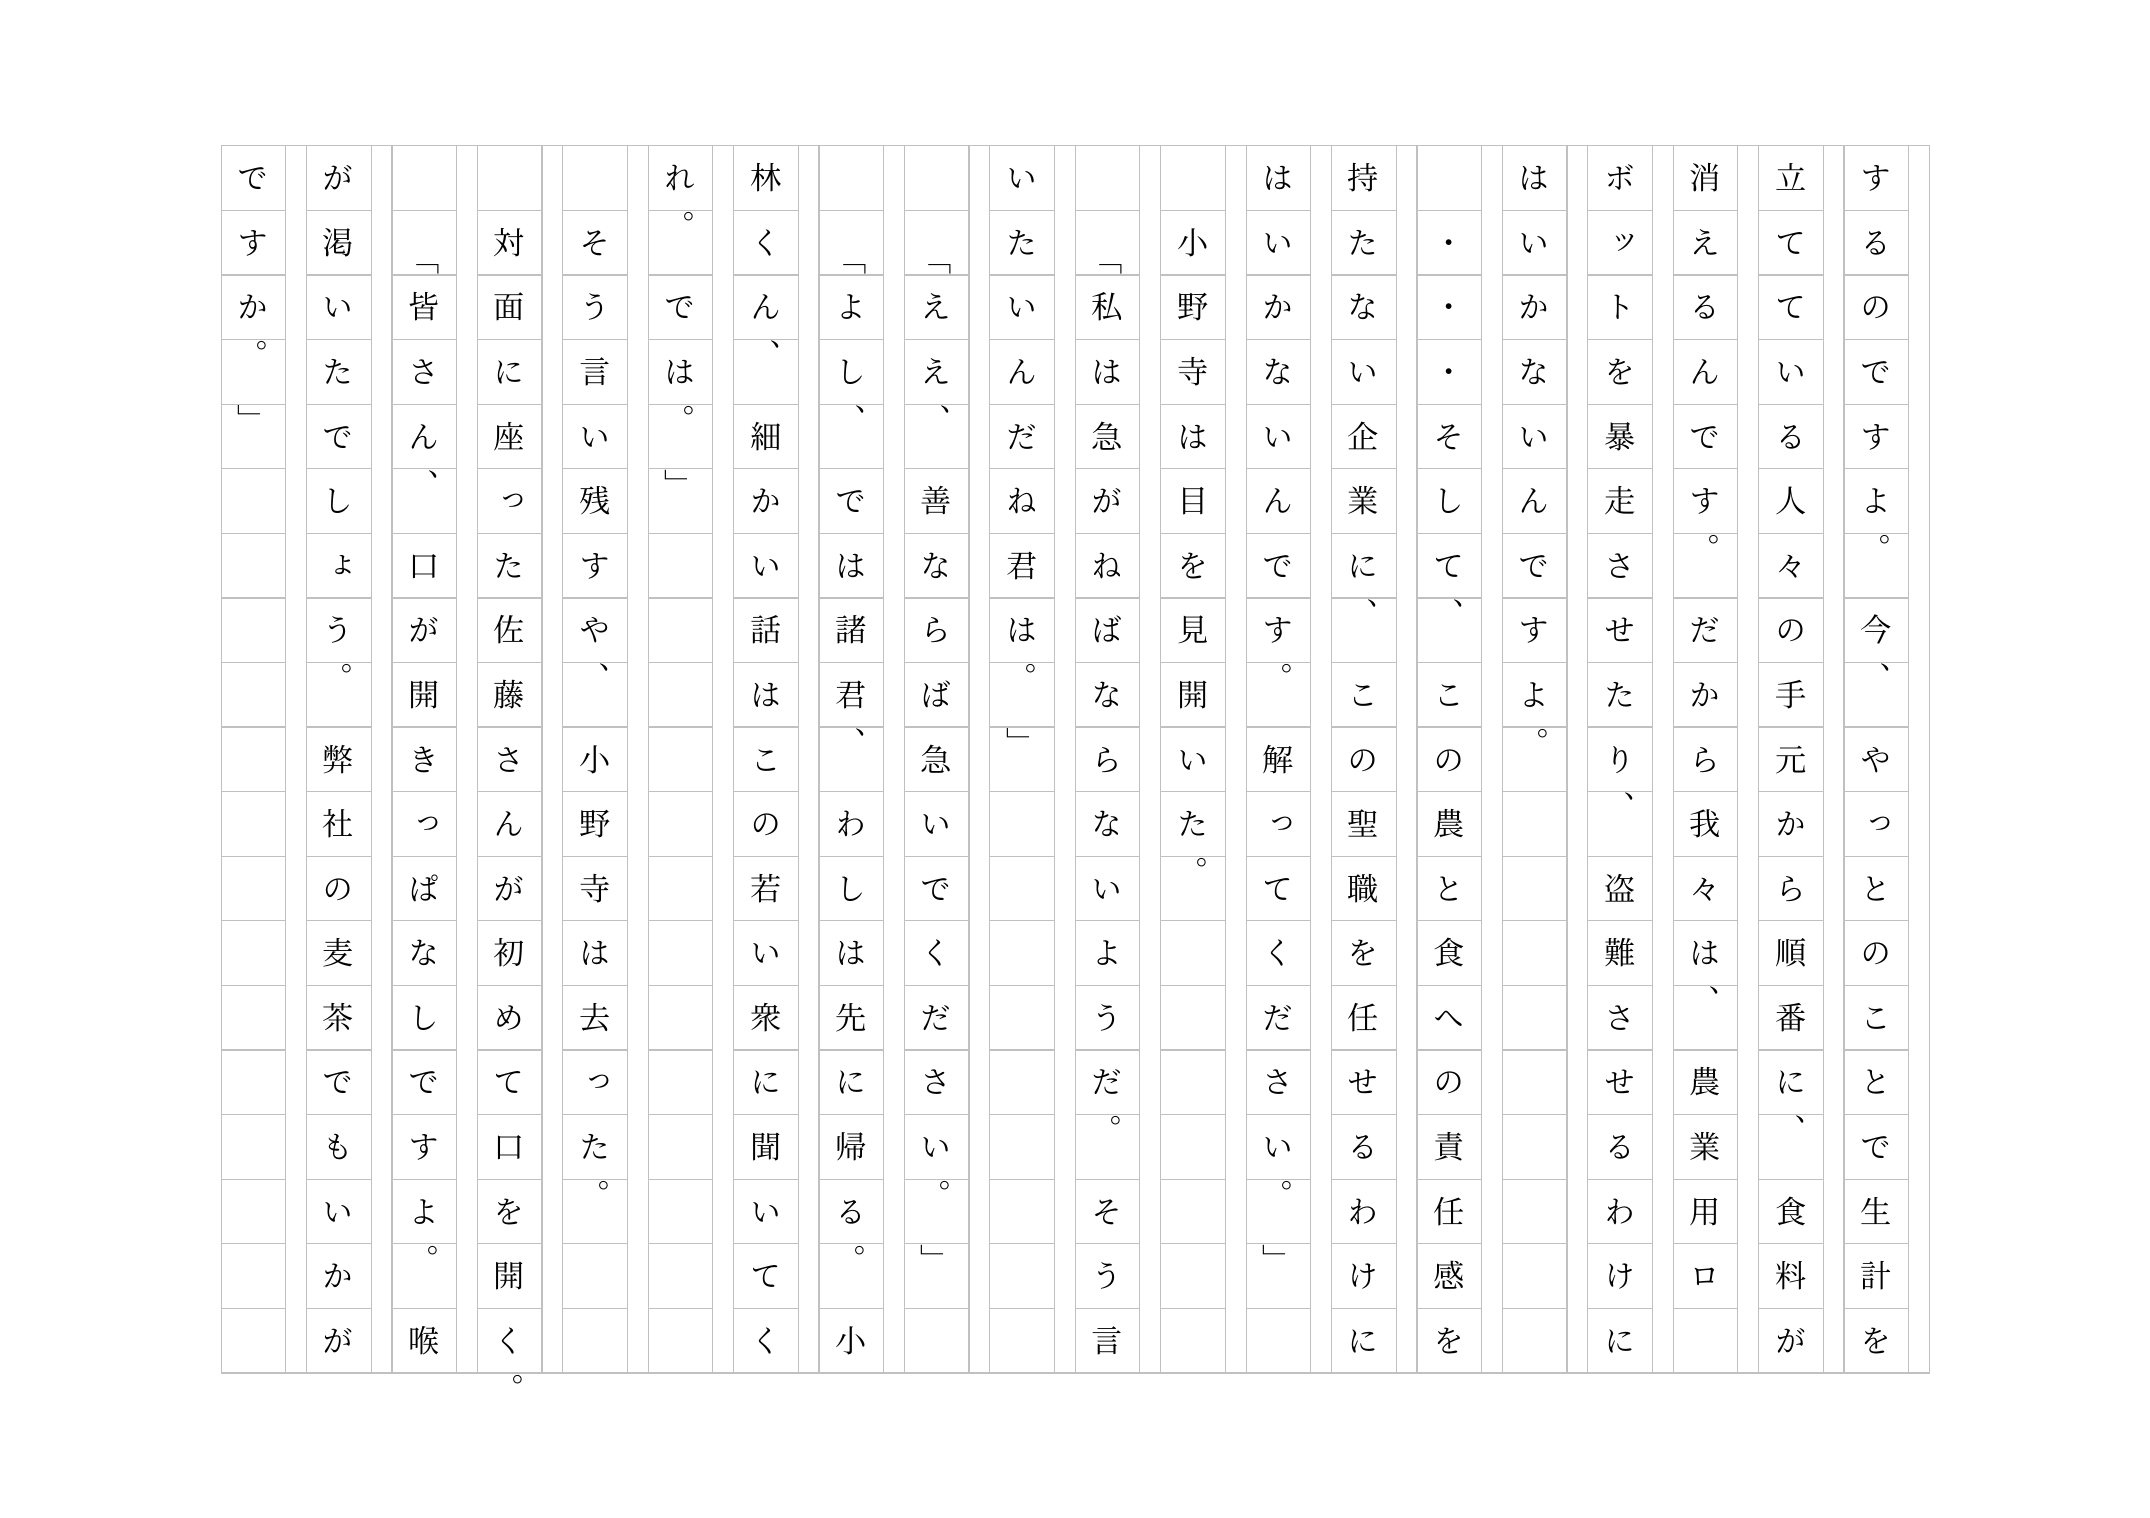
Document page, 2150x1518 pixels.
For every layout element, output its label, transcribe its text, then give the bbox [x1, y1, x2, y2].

text ・・・そして、この農と食への責任感を持たない企業に、この聖職を任せるわけにはいかないんです。解ってください。」 [1332, 469, 1396, 533]
text 対面に座った佐藤さんが初めて口を開く。 [478, 405, 541, 468]
text 対面に座った佐藤さんが初めて口を開く。 [478, 1051, 541, 1114]
text 対面に座った佐藤さんが初めて口を開く。 [478, 921, 541, 985]
text ・・・そして、この農と食への責任感を持たない企業に、この聖職を任せるわけにはいかないんです。解ってください。」 [1332, 1180, 1396, 1243]
text 「皆さん、口が開きっぱなしですよ。喉が渇いたでしょう。弊社の麦茶でもいかがですか。」 [393, 1180, 456, 1243]
text ・・・そして、この農と食への責任感を持たない企業に、この聖職を任せるわけにはいかないんです。解ってください。」 [1247, 1115, 1310, 1179]
text 「皆さん、口が開きっぱなしですよ。喉が渇いたでしょう。弊社の麦茶でもいかがですか。」 [307, 857, 371, 920]
text 「私は急がねばならないようだ。そう言いたいんだね君は。」 [1076, 663, 1139, 726]
text ・・・そして、この農と食への責任感を持たない企業に、この聖職を任せるわけにはいかないんです。解ってください。」 [1418, 405, 1481, 468]
text 「皆さん、口が開きっぱなしですよ。喉が渇いたでしょう。弊社の麦茶でもいかがですか。」 [222, 792, 285, 856]
text 「よし、では諸君、わしは先に帰る。小林くん、細かい話はこの若い衆に聞いてくれ。では。」 [820, 211, 883, 274]
text 「皆さん、口が開きっぱなしですよ。喉が渇いたでしょう。弊社の麦茶でもいかがですか。」 [222, 857, 285, 920]
text 「私は急がねばならないようだ。そう言いたいんだね君は。」 [1076, 728, 1139, 791]
text で [905, 857, 968, 920]
text 「よし、では諸君、わしは先に帰る。小林くん、細かい話はこの若い衆に聞いてくれ。では。」 [820, 1115, 883, 1179]
text 「よし、では諸君、わしは先に帰る。小林くん、細かい話はこの若い衆に聞いてくれ。では。」 [649, 146, 712, 210]
text 対面に座った佐藤さんが初めて口を開く。 [478, 599, 541, 662]
text 「よし、では諸君、わしは先に帰る。小林くん、細かい話はこの若い衆に聞いてくれ。では。」 [734, 1115, 798, 1179]
text 「皆さん、口が開きっぱなしですよ。喉が渇いたでしょう。弊社の麦茶でもいかがですか。」 [307, 1309, 371, 1372]
text 「皆さん、口が開きっぱなしですよ。喉が渇いたでしょう。弊社の麦茶でもいかがですか。」 [393, 1115, 456, 1179]
text ・・・そして、この農と食への責任感を持たない企業に、この聖職を任せるわけにはいかないんです。解ってください。」 [1418, 276, 1481, 339]
text 「よし、では諸君、わしは先に帰る。小林くん、細かい話はこの若い衆に聞いてくれ。では。」 [649, 1244, 712, 1308]
text 対面に座った佐藤さんが初めて口を開く。 [478, 663, 541, 726]
text ・・・そして、この農と食への責任感を持たない企業に、この聖職を任せるわけにはいかないんです。解ってください。」 [1247, 728, 1310, 791]
text 「よし、では諸君、わしは先に帰る。小林くん、細かい話はこの若い衆に聞いてくれ。では。」 [649, 663, 712, 726]
text 「よし、では諸君、わしは先に帰る。小林くん、細かい話はこの若い衆に聞いてくれ。では。」 [820, 405, 883, 468]
text 「皆さん、口が開きっぱなしですよ。喉が渇いたでしょう。弊社の麦茶でもいかがですか。」 [393, 986, 456, 1049]
text 。 [905, 1180, 968, 1243]
text ・・・そして、この農と食への責任感を持たない企業に、この聖職を任せるわけにはいかないんです。解ってください。」 [1332, 211, 1396, 274]
text 「よし、では諸君、わしは先に帰る。小林くん、細かい話はこの若い衆に聞いてくれ。では。」 [820, 792, 883, 856]
text 「小野寺先生、僕らは大きくなりました。我々の管理する圃場は、北は網走、南は石垣にまで及びます。総面積は100万haを突破しました。大きい農地には大いなる責任が伴います。１割の減収は、この国から米、麦、大豆が数百万人分消失することを意味するのですよ。今、やっとのことで生計を立てている人々の手元から順番に、食料が消えるんです。だから我々は、農業用ロボットを暴走させたり、盗難させるわけにはいかないんですよ。 [1759, 792, 1823, 856]
text ・・・そして、この農と食への責任感を持たない企業に、この聖職を任せるわけにはいかないんです。解ってください。」 [1332, 1115, 1396, 1179]
text だ [905, 986, 968, 1049]
text 「小野寺先生、僕らは大きくなりました。我々の管理する圃場は、北は網走、南は石垣にまで及びます。総面積は100万haを突破しました。大きい農地には大いなる責任が伴います。１割の減収は、この国から米、麦、大豆が数百万人分消失することを意味するのですよ。今、やっとのことで生計を立てている人々の手元から順番に、食料が消えるんです。だから我々は、農業用ロボットを暴走させたり、盗難させるわけにはいかないんですよ。 [1824, 146, 1843, 1372]
text 「よし、では諸君、わしは先に帰る。小林くん、細かい話はこの若い衆に聞いてくれ。では。」 [820, 1180, 883, 1243]
text 「小野寺先生、僕らは大きくなりました。我々の管理する圃場は、北は網走、南は石垣にまで及びます。総面積は100万haを突破しました。大きい農地には大いなる責任が伴います。１割の減収は、この国から米、麦、大豆が数百万人分消失することを意味するのですよ。今、やっとのことで生計を立てている人々の手元から順番に、食料が消えるんです。だから我々は、農業用ロボットを暴走させたり、盗難させるわけにはいかないんですよ。 [1588, 146, 1652, 210]
text 「私は急がねばならないようだ。そう言いたいんだね君は。」 [990, 276, 1054, 339]
text ・・・そして、この農と食への責任感を持たない企業に、この聖職を任せるわけにはいかないんです。解ってください。」 [1418, 534, 1481, 597]
text ・・・そして、この農と食への責任感を持たない企業に、この聖職を任せるわけにはいかないんです。解ってください。」 [1332, 857, 1396, 920]
text [563, 1309, 627, 1372]
text 「私は急がねばならないようだ。そう言いたいんだね君は。」 [1076, 1309, 1139, 1372]
text ・・・そして、この農と食への責任感を持たない企業に、この聖職を任せるわけにはいかないんです。解ってください。」 [1332, 146, 1396, 210]
text [970, 146, 989, 1372]
text 「皆さん、口が開きっぱなしですよ。喉が渇いたでしょう。弊社の麦茶でもいかがですか。」 [222, 663, 285, 726]
text [1161, 986, 1225, 1049]
text 「私は急がねばならないようだ。そう言いたいんだね君は。」 [1076, 405, 1139, 468]
text 「皆さん、口が開きっぱなしですよ。喉が渇いたでしょう。弊社の麦茶でもいかがですか。」 [393, 276, 456, 339]
text 「皆さん、口が開きっぱなしですよ。喉が渇いたでしょう。弊社の麦茶でもいかがですか。」 [222, 986, 285, 1049]
text [563, 1244, 627, 1308]
text 「皆さん、口が開きっぱなしですよ。喉が渇いたでしょう。弊社の麦茶でもいかがですか。」 [307, 405, 371, 468]
text 「皆さん、口が開きっぱなしですよ。喉が渇いたでしょう。弊社の麦茶でもいかがですか。」 [393, 792, 456, 856]
text [1161, 1051, 1225, 1114]
text ・・・そして、この農と食への責任感を持たない企業に、この聖職を任せるわけにはいかないんです。解ってください。」 [1247, 921, 1310, 985]
text 善 [905, 469, 968, 533]
text ・・・そして、この農と食への責任感を持たない企業に、この聖職を任せるわけにはいかないんです。解ってください。」 [1332, 1051, 1396, 1114]
text 「皆さん、口が開きっぱなしですよ。喉が渇いたでしょう。弊社の麦茶でもいかがですか。」 [307, 469, 371, 533]
text 「皆さん、口が開きっぱなしですよ。喉が渇いたでしょう。弊社の麦茶でもいかがですか。」 [393, 921, 456, 985]
text い [905, 792, 968, 856]
text 「よし、では諸君、わしは先に帰る。小林くん、細かい話はこの若い衆に聞いてくれ。では。」 [884, 146, 904, 1372]
text 「私は急がねばならないようだ。そう言いたいんだね君は。」 [990, 728, 1054, 791]
text 対面に座った佐藤さんが初めて口を開く。 [478, 1180, 541, 1243]
text [905, 146, 968, 210]
text 「皆さん、口が開きっぱなしですよ。喉が渇いたでしょう。弊社の麦茶でもいかがですか。」 [393, 857, 456, 920]
text 「よし、では諸君、わしは先に帰る。小林くん、細かい話はこの若い衆に聞いてくれ。では。」 [649, 211, 712, 274]
text 「皆さん、口が開きっぱなしですよ。喉が渇いたでしょう。弊社の麦茶でもいかがですか。」 [393, 1309, 456, 1372]
text 「私は急がねばならないようだ。そう言いたいんだね君は。」 [1076, 599, 1139, 662]
text 「よし、では諸君、わしは先に帰る。小林くん、細かい話はこの若い衆に聞いてくれ。では。」 [820, 1309, 883, 1372]
text 「私は急がねばならないようだ。そう言いたいんだね君は。」 [1076, 857, 1139, 920]
text 「よし、では諸君、わしは先に帰る。小林くん、細かい話はこの若い衆に聞いてくれ。では。」 [820, 599, 883, 662]
text さ [905, 1051, 968, 1114]
text ・・・そして、この農と食への責任感を持たない企業に、この聖職を任せるわけにはいかないんです。解ってください。」 [1332, 599, 1396, 662]
text 「小野寺先生、僕らは大きくなりました。我々の管理する圃場は、北は網走、南は石垣にまで及びます。総面積は100万haを突破しました。大きい農地には大いなる責任が伴います。１割の減収は、この国から米、麦、大豆が数百万人分消失することを意味するのですよ。今、やっとのことで生計を立てている人々の手元から順番に、食料が消えるんです。だから我々は、農業用ロボットを暴走させたり、盗難させるわけにはいかないんですよ。 [1759, 469, 1823, 533]
text 「小野寺先生、僕らは大きくなりました。我々の管理する圃場は、北は網走、南は石垣にまで及びます。総面積は100万haを突破しました。大きい農地には大いなる責任が伴います。１割の減収は、この国から米、麦、大豆が数百万人分消失することを意味するのですよ。今、やっとのことで生計を立てている人々の手元から順番に、食料が消えるんです。だから我々は、農業用ロボットを暴走させたり、盗難させるわけにはいかないんですよ。 [1588, 340, 1652, 404]
text は [563, 921, 627, 985]
text 「私は急がねばならないようだ。そう言いたいんだね君は。」 [1076, 986, 1139, 1049]
text ・・・そして、この農と食への責任感を持たない企業に、この聖職を任せるわけにはいかないんです。解ってください。」 [1247, 663, 1310, 726]
text 「皆さん、口が開きっぱなしですよ。喉が渇いたでしょう。弊社の麦茶でもいかがですか。」 [222, 1244, 285, 1308]
text 「皆さん、口が開きっぱなしですよ。喉が渇いたでしょう。弊社の麦茶でもいかがですか。」 [307, 211, 371, 274]
text そ [563, 211, 627, 274]
text 「よし、では諸君、わしは先に帰る。小林くん、細かい話はこの若い衆に聞いてくれ。では。」 [649, 405, 712, 468]
text ・・・そして、この農と食への責任感を持たない企業に、この聖職を任せるわけにはいかないんです。解ってください。」 [1418, 792, 1481, 856]
text ・・・そして、この農と食への責任感を持たない企業に、この聖職を任せるわけにはいかないんです。解ってください。」 [1247, 146, 1310, 210]
text た [563, 1115, 627, 1179]
text [1161, 921, 1225, 985]
text ・・・そして、この農と食への責任感を持たない企業に、この聖職を任せるわけにはいかないんです。解ってください。」 [1332, 728, 1396, 791]
text く [905, 921, 968, 985]
text [1161, 1115, 1225, 1179]
text 「私は急がねばならないようだ。そう言いたいんだね君は。」 [1076, 276, 1139, 339]
text 「皆さん、口が開きっぱなしですよ。喉が渇いたでしょう。弊社の麦茶でもいかがですか。」 [307, 792, 371, 856]
text 「よし、では諸君、わしは先に帰る。小林くん、細かい話はこの若い衆に聞いてくれ。では。」 [734, 1180, 798, 1243]
text ・・・そして、この農と食への責任感を持たない企業に、この聖職を任せるわけにはいかないんです。解ってください。」 [1247, 1180, 1310, 1243]
text 「私は急がねばならないようだ。そう言いたいんだね君は。」 [1140, 146, 1160, 1372]
text 「よし、では諸君、わしは先に帰る。小林くん、細かい話はこの若い衆に聞いてくれ。では。」 [649, 599, 712, 662]
text 「よし、では諸君、わしは先に帰る。小林くん、細かい話はこの若い衆に聞いてくれ。では。」 [820, 857, 883, 920]
text [1161, 1244, 1225, 1308]
text 目 [1161, 469, 1225, 533]
text 「私は急がねばならないようだ。そう言いたいんだね君は。」 [990, 986, 1054, 1049]
text 「皆さん、口が開きっぱなしですよ。喉が渇いたでしょう。弊社の麦茶でもいかがですか。」 [393, 146, 456, 210]
text 「皆さん、口が開きっぱなしですよ。喉が渇いたでしょう。弊社の麦茶でもいかがですか。」 [393, 211, 456, 274]
text 「よし、では諸君、わしは先に帰る。小林くん、細かい話はこの若い衆に聞いてくれ。では。」 [734, 1309, 798, 1372]
text 対面に座った佐藤さんが初めて口を開く。 [478, 276, 541, 339]
text 開 [1161, 663, 1225, 726]
text 「よし、では諸君、わしは先に帰る。小林くん、細かい話はこの若い衆に聞いてくれ。では。」 [649, 469, 712, 533]
text 「皆さん、口が開きっぱなしですよ。喉が渇いたでしょう。弊社の麦茶でもいかがですか。」 [393, 728, 456, 791]
text 小 [563, 728, 627, 791]
text ・・・そして、この農と食への責任感を持たない企業に、この聖職を任せるわけにはいかないんです。解ってください。」 [1332, 986, 1396, 1049]
text 「私は急がねばならないようだ。そう言いたいんだね君は。」 [1076, 469, 1139, 533]
text 「皆さん、口が開きっぱなしですよ。喉が渇いたでしょう。弊社の麦茶でもいかがですか。」 [222, 1309, 285, 1372]
text 「皆さん、口が開きっぱなしですよ。喉が渇いたでしょう。弊社の麦茶でもいかがですか。」 [307, 599, 371, 662]
text [1161, 1180, 1225, 1243]
text 「私は急がねばならないようだ。そう言いたいんだね君は。」 [1076, 921, 1139, 985]
text ・・・そして、この農と食への責任感を持たない企業に、この聖職を任せるわけにはいかないんです。解ってください。」 [1418, 211, 1481, 274]
text 対面に座った佐藤さんが初めて口を開く。 [478, 469, 541, 533]
text 「私は急がねばならないようだ。そう言いたいんだね君は。」 [990, 534, 1054, 597]
text 「よし、では諸君、わしは先に帰る。小林くん、細かい話はこの若い衆に聞いてくれ。では。」 [649, 534, 712, 597]
text 小 [1161, 211, 1225, 274]
text 「よし、では諸君、わしは先に帰る。小林くん、細かい話はこの若い衆に聞いてくれ。では。」 [799, 146, 818, 1372]
text 対面に座った佐藤さんが初めて口を開く。 [543, 146, 562, 1372]
text 「よし、では諸君、わしは先に帰る。小林くん、細かい話はこの若い衆に聞いてくれ。では。」 [734, 663, 798, 726]
text 「よし、では諸君、わしは先に帰る。小林くん、細かい話はこの若い衆に聞いてくれ。では。」 [649, 340, 712, 404]
text 対面に座った佐藤さんが初めて口を開く。 [478, 986, 541, 1049]
text た [1161, 792, 1225, 856]
text 対面に座った佐藤さんが初めて口を開く。 [478, 1115, 541, 1179]
text 「小野寺先生、僕らは大きくなりました。我々の管理する圃場は、北は網走、南は石垣にまで及びます。総面積は100万haを突破しました。大きい農地には大いなる責任が伴います。１割の減収は、この国から米、麦、大豆が数百万人分消失することを意味するのですよ。今、やっとのことで生計を立てている人々の手元から順番に、食料が消えるんです。だから我々は、農業用ロボットを暴走させたり、盗難させるわけにはいかないんですよ。 [1759, 921, 1823, 985]
text 、 [563, 663, 627, 726]
text 「皆さん、口が開きっぱなしですよ。喉が渇いたでしょう。弊社の麦茶でもいかがですか。」 [222, 211, 285, 274]
text 残 [563, 469, 627, 533]
text 「よし、では諸君、わしは先に帰る。小林くん、細かい話はこの若い衆に聞いてくれ。では。」 [649, 276, 712, 339]
text 「皆さん、口が開きっぱなしですよ。喉が渇いたでしょう。弊社の麦茶でもいかがですか。」 [222, 340, 285, 404]
text 「私は急がねばならないようだ。そう言いたいんだね君は。」 [1076, 534, 1139, 597]
text ・・・そして、この農と食への責任感を持たない企業に、この聖職を任せるわけにはいかないんです。解ってください。」 [1332, 405, 1396, 468]
text ・・・そして、この農と食への責任感を持たない企業に、この聖職を任せるわけにはいかないんです。解ってください。」 [1418, 921, 1481, 985]
text 対面に座った佐藤さんが初めて口を開く。 [478, 340, 541, 404]
text い [563, 405, 627, 468]
text 「皆さん、口が開きっぱなしですよ。喉が渇いたでしょう。弊社の麦茶でもいかがですか。」 [307, 728, 371, 791]
text 対面に座った佐藤さんが初めて口を開く。 [478, 534, 541, 597]
text [905, 1309, 968, 1372]
text 対面に座った佐藤さんが初めて口を開く。 [478, 1244, 541, 1308]
text 「私は急がねばならないようだ。そう言いたいんだね君は。」 [990, 857, 1054, 920]
text 「よし、では諸君、わしは先に帰る。小林くん、細かい話はこの若い衆に聞いてくれ。では。」 [649, 792, 712, 856]
text 「皆さん、口が開きっぱなしですよ。喉が渇いたでしょう。弊社の麦茶でもいかがですか。」 [307, 1180, 371, 1243]
text ・・・そして、この農と食への責任感を持たない企業に、この聖職を任せるわけにはいかないんです。解ってください。」 [1418, 599, 1481, 662]
text 「私は急がねばならないようだ。そう言いたいんだね君は。」 [990, 340, 1054, 404]
text 対面に座った佐藤さんが初めて口を開く。 [478, 146, 541, 210]
text 「皆さん、口が開きっぱなしですよ。喉が渇いたでしょう。弊社の麦茶でもいかがですか。」 [307, 1244, 371, 1308]
text 「小野寺先生、僕らは大きくなりました。我々の管理する圃場は、北は網走、南は石垣にまで及びます。総面積は100万haを突破しました。大きい農地には大いなる責任が伴います。１割の減収は、この国から米、麦、大豆が数百万人分消失することを意味するのですよ。今、やっとのことで生計を立てている人々の手元から順番に、食料が消えるんです。だから我々は、農業用ロボットを暴走させたり、盗難させるわけにはいかないんですよ。 [1653, 146, 1673, 1372]
text 「小野寺先生、僕らは大きくなりました。我々の管理する圃場は、北は網走、南は石垣にまで及びます。総面積は100万haを突破しました。大きい農地には大いなる責任が伴います。１割の減収は、この国から米、麦、大豆が数百万人分消失することを意味するのですよ。今、やっとのことで生計を立てている人々の手元から順番に、食料が消えるんです。だから我々は、農業用ロボットを暴走させたり、盗難させるわけにはいかないんですよ。 [1759, 1244, 1823, 1308]
text 言 [563, 340, 627, 404]
text 「よし、では諸君、わしは先に帰る。小林くん、細かい話はこの若い衆に聞いてくれ。では。」 [713, 146, 733, 1372]
text 「皆さん、口が開きっぱなしですよ。喉が渇いたでしょう。弊社の麦茶でもいかがですか。」 [307, 921, 371, 985]
text ・・・そして、この農と食への責任感を持たない企業に、この聖職を任せるわけにはいかないんです。解ってください。」 [1311, 146, 1331, 1372]
text ・・・そして、この農と食への責任感を持たない企業に、この聖職を任せるわけにはいかないんです。解ってください。」 [1482, 146, 1502, 1372]
text 」 [905, 1244, 968, 1308]
text 「私は急がねばならないようだ。そう言いたいんだね君は。」 [1076, 1180, 1139, 1243]
text ・・・そして、この農と食への責任感を持たない企業に、この聖職を任せるわけにはいかないんです。解ってください。」 [1247, 1309, 1310, 1372]
text ・・・そして、この農と食への責任感を持たない企業に、この聖職を任せるわけにはいかないんです。解ってください。」 [1247, 469, 1310, 533]
text 「皆さん、口が開きっぱなしですよ。喉が渇いたでしょう。弊社の麦茶でもいかがですか。」 [393, 340, 456, 404]
text 「皆さん、口が開きっぱなしですよ。喉が渇いたでしょう。弊社の麦茶でもいかがですか。」 [222, 1051, 285, 1114]
text 「よし、では諸君、わしは先に帰る。小林くん、細かい話はこの若い衆に聞いてくれ。では。」 [734, 146, 798, 210]
text ・・・そして、この農と食への責任感を持たない企業に、この聖職を任せるわけにはいかないんです。解ってください。」 [1247, 792, 1310, 856]
text ・・・そして、この農と食への責任感を持たない企業に、この聖職を任せるわけにはいかないんです。解ってください。」 [1247, 1244, 1310, 1308]
text 「小野寺先生、僕らは大きくなりました。我々の管理する圃場は、北は網走、南は石垣にまで及びます。総面積は100万haを突破しました。大きい農地には大いなる責任が伴います。１割の減収は、この国から米、麦、大豆が数百万人分消失することを意味するのですよ。今、やっとのことで生計を立てている人々の手元から順番に、食料が消えるんです。だから我々は、農業用ロボットを暴走させたり、盗難させるわけにはいかないんですよ。 [1759, 146, 1823, 210]
text ・・・そして、この農と食への責任感を持たない企業に、この聖職を任せるわけにはいかないんです。解ってください。」 [1418, 340, 1481, 404]
text す [563, 534, 627, 597]
text 寺 [563, 857, 627, 920]
text 「私は急がねばならないようだ。そう言いたいんだね君は。」 [990, 1244, 1054, 1308]
text ・・・そして、この農と食への責任感を持たない企業に、この聖職を任せるわけにはいかないんです。解ってください。」 [1332, 663, 1396, 726]
text ・・・そして、この農と食への責任感を持たない企業に、この聖職を任せるわけにはいかないんです。解ってください。」 [1418, 1309, 1481, 1372]
text ・・・そして、この農と食への責任感を持たない企業に、この聖職を任せるわけにはいかないんです。解ってください。」 [1247, 340, 1310, 404]
text 「皆さん、口が開きっぱなしですよ。喉が渇いたでしょう。弊社の麦茶でもいかがですか。」 [393, 1244, 456, 1308]
text 「皆さん、口が開きっぱなしですよ。喉が渇いたでしょう。弊社の麦茶でもいかがですか。」 [222, 405, 285, 468]
text 野 [1161, 276, 1225, 339]
text 「皆さん、口が開きっぱなしですよ。喉が渇いたでしょう。弊社の麦茶でもいかがですか。」 [222, 276, 285, 339]
text 「小野寺先生、僕らは大きくなりました。我々の管理する圃場は、北は網走、南は石垣にまで及びます。総面積は100万haを突破しました。大きい農地には大いなる責任が伴います。１割の減収は、この国から米、麦、大豆が数百万人分消失することを意味するのですよ。今、やっとのことで生計を立てている人々の手元から順番に、食料が消えるんです。だから我々は、農業用ロボットを暴走させたり、盗難させるわけにはいかないんですよ。 [1588, 921, 1652, 985]
text ・・・そして、この農と食への責任感を持たない企業に、この聖職を任せるわけにはいかないんです。解ってください。」 [1332, 340, 1396, 404]
text 「私は急がねばならないようだ。そう言いたいんだね君は。」 [990, 469, 1054, 533]
text 「皆さん、口が開きっぱなしですよ。喉が渇いたでしょう。弊社の麦茶でもいかがですか。」 [307, 534, 371, 597]
text 「よし、では諸君、わしは先に帰る。小林くん、細かい話はこの若い衆に聞いてくれ。では。」 [820, 469, 883, 533]
text 「皆さん、口が開きっぱなしですよ。喉が渇いたでしょう。弊社の麦茶でもいかがですか。」 [222, 728, 285, 791]
text 「私は急がねばならないようだ。そう言いたいんだね君は。」 [990, 792, 1054, 856]
text ・・・そして、この農と食への責任感を持たない企業に、この聖職を任せるわけにはいかないんです。解ってください。」 [1247, 405, 1310, 468]
text ・・・そして、この農と食への責任感を持たない企業に、この聖職を任せるわけにはいかないんです。解ってください。」 [1332, 534, 1396, 597]
text 「よし、では諸君、わしは先に帰る。小林くん、細かい話はこの若い衆に聞いてくれ。では。」 [734, 340, 798, 404]
text 「よし、では諸君、わしは先に帰る。小林くん、細かい話はこの若い衆に聞いてくれ。では。」 [734, 469, 798, 533]
text ・・・そして、この農と食への責任感を持たない企業に、この聖職を任せるわけにはいかないんです。解ってください。」 [1247, 986, 1310, 1049]
text 「皆さん、口が開きっぱなしですよ。喉が渇いたでしょう。弊社の麦茶でもいかがですか。」 [222, 469, 285, 533]
text 急 [905, 728, 968, 791]
text 「皆さん、口が開きっぱなしですよ。喉が渇いたでしょう。弊社の麦茶でもいかがですか。」 [307, 1051, 371, 1114]
text 「私は急がねばならないようだ。そう言いたいんだね君は。」 [990, 599, 1054, 662]
text 「私は急がねばならないようだ。そう言いたいんだね君は。」 [1076, 146, 1139, 210]
text 「よし、では諸君、わしは先に帰る。小林くん、細かい話はこの若い衆に聞いてくれ。では。」 [820, 340, 883, 404]
text 「小野寺先生、僕らは大きくなりました。我々の管理する圃場は、北は網走、南は石垣にまで及びます。総面積は100万haを突破しました。大きい農地には大いなる責任が伴います。１割の減収は、この国から米、麦、大豆が数百万人分消失することを意味するのですよ。今、やっとのことで生計を立てている人々の手元から順番に、食料が消えるんです。だから我々は、農業用ロボットを暴走させたり、盗難させるわけにはいかないんですよ。 [1759, 1115, 1823, 1179]
text 「よし、では諸君、わしは先に帰る。小林くん、細かい話はこの若い衆に聞いてくれ。では。」 [820, 663, 883, 726]
text っ [563, 1051, 627, 1114]
text 、 [905, 405, 968, 468]
text ・・・そして、この農と食への責任感を持たない企業に、この聖職を任せるわけにはいかないんです。解ってください。」 [1418, 857, 1481, 920]
text 寺 [1161, 340, 1225, 404]
text 「よし、では諸君、わしは先に帰る。小林くん、細かい話はこの若い衆に聞いてくれ。では。」 [649, 986, 712, 1049]
text 「よし、では諸君、わしは先に帰る。小林くん、細かい話はこの若い衆に聞いてくれ。では。」 [734, 211, 798, 274]
text 「よし、では諸君、わしは先に帰る。小林くん、細かい話はこの若い衆に聞いてくれ。では。」 [820, 534, 883, 597]
text 「皆さん、口が開きっぱなしですよ。喉が渇いたでしょう。弊社の麦茶でもいかがですか。」 [307, 986, 371, 1049]
text ・・・そして、この農と食への責任感を持たない企業に、この聖職を任せるわけにはいかないんです。解ってください。」 [1247, 599, 1310, 662]
text 「私は急がねばならないようだ。そう言いたいんだね君は。」 [990, 1051, 1054, 1114]
text 「よし、では諸君、わしは先に帰る。小林くん、細かい話はこの若い衆に聞いてくれ。では。」 [734, 792, 798, 856]
text 「よし、では諸君、わしは先に帰る。小林くん、細かい話はこの若い衆に聞いてくれ。では。」 [820, 146, 883, 210]
text ・・・そして、この農と食への責任感を持たない企業に、この聖職を任せるわけにはいかないんです。解ってください。」 [1418, 663, 1481, 726]
text 「皆さん、口が開きっぱなしですよ。喉が渇いたでしょう。弊社の麦茶でもいかがですか。」 [307, 276, 371, 339]
text 「私は急がねばならないようだ。そう言いたいんだね君は。」 [1055, 146, 1075, 1372]
text ・・・そして、この農と食への責任感を持たない企業に、この聖職を任せるわけにはいかないんです。解ってください。」 [1418, 1051, 1481, 1114]
text 「よし、では諸君、わしは先に帰る。小林くん、細かい話はこの若い衆に聞いてくれ。では。」 [649, 921, 712, 985]
text 「私は急がねばならないようだ。そう言いたいんだね君は。」 [990, 1180, 1054, 1243]
text 「小野寺先生、僕らは大きくなりました。我々の管理する圃場は、北は網走、南は石垣にまで及びます。総面積は100万haを突破しました。大きい農地には大いなる責任が伴います。１割の減収は、この国から米、麦、大豆が数百万人分消失することを意味するのですよ。今、やっとのことで生計を立てている人々の手元から順番に、食料が消えるんです。だから我々は、農業用ロボットを暴走させたり、盗難させるわけにはいかないんですよ。 [1588, 1115, 1652, 1179]
text 「よし、では諸君、わしは先に帰る。小林くん、細かい話はこの若い衆に聞いてくれ。では。」 [820, 1051, 883, 1114]
text 「よし、では諸君、わしは先に帰る。小林くん、細かい話はこの若い衆に聞いてくれ。では。」 [820, 728, 883, 791]
text 対面に座った佐藤さんが初めて口を開く。 [478, 211, 541, 274]
text 「よし、では諸君、わしは先に帰る。小林くん、細かい話はこの若い衆に聞いてくれ。では。」 [734, 728, 798, 791]
text ば [905, 663, 968, 726]
text ・・・そして、この農と食への責任感を持たない企業に、この聖職を任せるわけにはいかないんです。解ってください。」 [1418, 986, 1481, 1049]
text は [1161, 405, 1225, 468]
text 「皆さん、口が開きっぱなしですよ。喉が渇いたでしょう。弊社の麦茶でもいかがですか。」 [222, 1180, 285, 1243]
text [628, 146, 648, 1372]
text 「皆さん、口が開きっぱなしですよ。喉が渇いたでしょう。弊社の麦茶でもいかがですか。」 [393, 469, 456, 533]
text 「私は急がねばならないようだ。そう言いたいんだね君は。」 [990, 405, 1054, 468]
text 「皆さん、口が開きっぱなしですよ。喉が渇いたでしょう。弊社の麦茶でもいかがですか。」 [222, 146, 285, 210]
text ・・・そして、この農と食への責任感を持たない企業に、この聖職を任せるわけにはいかないんです。解ってください。」 [1418, 1180, 1481, 1243]
text ・・・そして、この農と食への責任感を持たない企業に、この聖職を任せるわけにはいかないんです。解ってください。」 [1247, 857, 1310, 920]
text 「よし、では諸君、わしは先に帰る。小林くん、細かい話はこの若い衆に聞いてくれ。では。」 [649, 1309, 712, 1372]
text ・・・そして、この農と食への責任感を持たない企業に、この聖職を任せるわけにはいかないんです。解ってください。」 [1247, 534, 1310, 597]
text 「よし、では諸君、わしは先に帰る。小林くん、細かい話はこの若い衆に聞いてくれ。では。」 [649, 857, 712, 920]
text ・・・そして、この農と食への責任感を持たない企業に、この聖職を任せるわけにはいかないんです。解ってください。」 [1247, 1051, 1310, 1114]
text え [905, 276, 968, 339]
text 「よし、では諸君、わしは先に帰る。小林くん、細かい話はこの若い衆に聞いてくれ。では。」 [734, 405, 798, 468]
text 「私は急がねばならないようだ。そう言いたいんだね君は。」 [990, 921, 1054, 985]
text ・・・そして、この農と食への責任感を持たない企業に、この聖職を任せるわけにはいかないんです。解ってください。」 [1332, 276, 1396, 339]
text 「私は急がねばならないようだ。そう言いたいんだね君は。」 [990, 1309, 1054, 1372]
text 「皆さん、口が開きっぱなしですよ。喉が渇いたでしょう。弊社の麦茶でもいかがですか。」 [222, 534, 285, 597]
text 「皆さん、口が開きっぱなしですよ。喉が渇いたでしょう。弊社の麦茶でもいかがですか。」 [307, 340, 371, 404]
text 「よし、では諸君、わしは先に帰る。小林くん、細かい話はこの若い衆に聞いてくれ。では。」 [734, 599, 798, 662]
text 「私は急がねばならないようだ。そう言いたいんだね君は。」 [1076, 340, 1139, 404]
text 。 [563, 1180, 627, 1243]
text 「皆さん、口が開きっぱなしですよ。喉が渇いたでしょう。弊社の麦茶でもいかがですか。」 [222, 921, 285, 985]
text 「よし、では諸君、わしは先に帰る。小林くん、細かい話はこの若い衆に聞いてくれ。では。」 [649, 728, 712, 791]
text 「よし、では諸君、わしは先に帰る。小林くん、細かい話はこの若い衆に聞いてくれ。では。」 [820, 986, 883, 1049]
text 野 [563, 792, 627, 856]
text 「私は急がねばならないようだ。そう言いたいんだね君は。」 [1076, 792, 1139, 856]
text 「よし、では諸君、わしは先に帰る。小林くん、細かい話はこの若い衆に聞いてくれ。では。」 [734, 857, 798, 920]
text ・・・そして、この農と食への責任感を持たない企業に、この聖職を任せるわけにはいかないんです。解ってください。」 [1418, 1115, 1481, 1179]
text 「私は急がねばならないようだ。そう言いたいんだね君は。」 [990, 211, 1054, 274]
text 「皆さん、口が開きっぱなしですよ。喉が渇いたでしょう。弊社の麦茶でもいかがですか。」 [457, 146, 477, 1372]
text 「私は急がねばならないようだ。そう言いたいんだね君は。」 [1076, 1051, 1139, 1114]
text 「皆さん、口が開きっぱなしですよ。喉が渇いたでしょう。弊社の麦茶でもいかがですか。」 [393, 405, 456, 468]
text ・・・そして、この農と食への責任感を持たない企業に、この聖職を任せるわけにはいかないんです。解ってください。」 [1418, 469, 1481, 533]
text ・・・そして、この農と食への責任感を持たない企業に、この聖職を任せるわけにはいかないんです。解ってください。」 [1418, 728, 1481, 791]
text 「 [905, 211, 968, 274]
text え [905, 340, 968, 404]
text 。 [1161, 857, 1225, 920]
text 「よし、では諸君、わしは先に帰る。小林くん、細かい話はこの若い衆に聞いてくれ。では。」 [734, 1244, 798, 1308]
text 「私は急がねばならないようだ。そう言いたいんだね君は。」 [990, 146, 1054, 210]
text う [563, 276, 627, 339]
text 「よし、では諸君、わしは先に帰る。小林くん、細かい話はこの若い衆に聞いてくれ。では。」 [734, 534, 798, 597]
text ・・・そして、この農と食への責任感を持たない企業に、この聖職を任せるわけにはいかないんです。解ってください。」 [1418, 1244, 1481, 1308]
text 「よし、では諸君、わしは先に帰る。小林くん、細かい話はこの若い衆に聞いてくれ。では。」 [734, 276, 798, 339]
text 「よし、では諸君、わしは先に帰る。小林くん、細かい話はこの若い衆に聞いてくれ。では。」 [734, 986, 798, 1049]
text や [563, 599, 627, 662]
text 「よし、では諸君、わしは先に帰る。小林くん、細かい話はこの若い衆に聞いてくれ。では。」 [820, 1244, 883, 1308]
text 「皆さん、口が開きっぱなしですよ。喉が渇いたでしょう。弊社の麦茶でもいかがですか。」 [307, 1115, 371, 1179]
text 「皆さん、口が開きっぱなしですよ。喉が渇いたでしょう。弊社の麦茶でもいかがですか。」 [307, 663, 371, 726]
text 「皆さん、口が開きっぱなしですよ。喉が渇いたでしょう。弊社の麦茶でもいかがですか。」 [393, 599, 456, 662]
text 「小野寺先生、僕らは大きくなりました。我々の管理する圃場は、北は網走、南は石垣にまで及びます。総面積は100万haを突破しました。大きい農地には大いなる責任が伴います。１割の減収は、この国から米、麦、大豆が数百万人分消失することを意味するのですよ。今、やっとのことで生計を立てている人々の手元から順番に、食料が消えるんです。だから我々は、農業用ロボットを暴走させたり、盗難させるわけにはいかないんですよ。 [1588, 469, 1652, 533]
text 「皆さん、口が開きっぱなしですよ。喉が渇いたでしょう。弊社の麦茶でもいかがですか。」 [307, 146, 371, 210]
text 見 [1161, 599, 1225, 662]
text 対面に座った佐藤さんが初めて口を開く。 [478, 728, 541, 791]
text 「よし、では諸君、わしは先に帰る。小林くん、細かい話はこの若い衆に聞いてくれ。では。」 [820, 921, 883, 985]
text 「皆さん、口が開きっぱなしですよ。喉が渇いたでしょう。弊社の麦茶でもいかがですか。」 [222, 1115, 285, 1179]
text 「よし、では諸君、わしは先に帰る。小林くん、細かい話はこの若い衆に聞いてくれ。では。」 [734, 1051, 798, 1114]
text 「よし、では諸君、わしは先に帰る。小林くん、細かい話はこの若い衆に聞いてくれ。では。」 [649, 1180, 712, 1243]
text 「小野寺先生、僕らは大きくなりました。我々の管理する圃場は、北は網走、南は石垣にまで及びます。総面積は100万haを突破しました。大きい農地には大いなる責任が伴います。１割の減収は、この国から米、麦、大豆が数百万人分消失することを意味するのですよ。今、やっとのことで生計を立てている人々の手元から順番に、食料が消えるんです。だから我々は、農業用ロボットを暴走させたり、盗難させるわけにはいかないんですよ。 [1759, 340, 1823, 404]
text [563, 146, 627, 210]
text 「私は急がねばならないようだ。そう言いたいんだね君は。」 [990, 663, 1054, 726]
text 「皆さん、口が開きっぱなしですよ。喉が渇いたでしょう。弊社の麦茶でもいかがですか。」 [393, 1051, 456, 1114]
text [1161, 1309, 1225, 1372]
text を [1161, 534, 1225, 597]
text な [905, 534, 968, 597]
text 「小野寺先生、僕らは大きくなりました。我々の管理する圃場は、北は網走、南は石垣にまで及びます。総面積は100万haを突破しました。大きい農地には大いなる責任が伴います。１割の減収は、この国から米、麦、大豆が数百万人分消失することを意味するのですよ。今、やっとのことで生計を立てている人々の手元から順番に、食料が消えるんです。だから我々は、農業用ロボットを暴走させたり、盗難させるわけにはいかないんですよ。 [1909, 146, 1929, 1372]
text 「皆さん、口が開きっぱなしですよ。喉が渇いたでしょう。弊社の麦茶でもいかがですか。」 [222, 599, 285, 662]
text 「私は急がねばならないようだ。そう言いたいんだね君は。」 [1076, 211, 1139, 274]
text 対面に座った佐藤さんが初めて口を開く。 [478, 792, 541, 856]
text 「皆さん、口が開きっぱなしですよ。喉が渇いたでしょう。弊社の麦茶でもいかがですか。」 [372, 146, 391, 1372]
text 「小野寺先生、僕らは大きくなりました。我々の管理する圃場は、北は網走、南は石垣にまで及びます。総面積は100万haを突破しました。大きい農地には大いなる責任が伴います。１割の減収は、この国から米、麦、大豆が数百万人分消失することを意味するのですよ。今、やっとのことで生計を立てている人々の手元から順番に、食料が消えるんです。だから我々は、農業用ロボットを暴走させたり、盗難させるわけにはいかないんですよ。 [1588, 792, 1652, 856]
text 「よし、では諸君、わしは先に帰る。小林くん、細かい話はこの若い衆に聞いてくれ。では。」 [734, 921, 798, 985]
text 「よし、では諸君、わしは先に帰る。小林くん、細かい話はこの若い衆に聞いてくれ。では。」 [649, 1115, 712, 1179]
text 対面に座った佐藤さんが初めて口を開く。 [478, 857, 541, 920]
text ・・・そして、この農と食への責任感を持たない企業に、この聖職を任せるわけにはいかないんです。解ってください。」 [1332, 921, 1396, 985]
text ・・・そして、この農と食への責任感を持たない企業に、この聖職を任せるわけにはいかないんです。解ってください。」 [1332, 792, 1396, 856]
text 「小野寺先生、僕らは大きくなりました。我々の管理する圃場は、北は網走、南は石垣にまで及びます。総面積は100万haを突破しました。大きい農地には大いなる責任が伴います。１割の減収は、この国から米、麦、大豆が数百万人分消失することを意味するのですよ。今、やっとのことで生計を立てている人々の手元から順番に、食料が消えるんです。だから我々は、農業用ロボットを暴走させたり、盗難させるわけにはいかないんですよ。 [1738, 146, 1758, 1372]
text ・・・そして、この農と食への責任感を持たない企業に、この聖職を任せるわけにはいかないんです。解ってください。」 [1397, 146, 1416, 1372]
text 「皆さん、口が開きっぱなしですよ。喉が渇いたでしょう。弊社の麦茶でもいかがですか。」 [393, 534, 456, 597]
text 「私は急がねばならないようだ。そう言いたいんだね君は。」 [990, 1115, 1054, 1179]
text 対面に座った佐藤さんが初めて口を開く。 [478, 1309, 541, 1372]
text 「小野寺先生、僕らは大きくなりました。我々の管理する圃場は、北は網走、南は石垣にまで及びます。総面積は100万haを突破しました。大きい農地には大いなる責任が伴います。１割の減収は、この国から米、麦、大豆が数百万人分消失することを意味するのですよ。今、やっとのことで生計を立てている人々の手元から順番に、食料が消えるんです。だから我々は、農業用ロボットを暴走させたり、盗難させるわけにはいかないんですよ。 [1568, 146, 1587, 1372]
text ・・・そして、この農と食への責任感を持たない企業に、この聖職を任せるわけにはいかないんです。解ってください。」 [1247, 276, 1310, 339]
text 「私は急がねばならないようだ。そう言いたいんだね君は。」 [1076, 1115, 1139, 1179]
text 「私は急がねばならないようだ。そう言いたいんだね君は。」 [1076, 1244, 1139, 1308]
text ら [905, 599, 968, 662]
text ・・・そして、この農と食への責任感を持たない企業に、この聖職を任せるわけにはいかないんです。解ってください。」 [1332, 1309, 1396, 1372]
text ・・・そして、この農と食への責任感を持たない企業に、この聖職を任せるわけにはいかないんです。解ってください。」 [1418, 146, 1481, 210]
text 「よし、では諸君、わしは先に帰る。小林くん、細かい話はこの若い衆に聞いてくれ。では。」 [820, 276, 883, 339]
text [1226, 146, 1246, 1372]
text ・・・そして、この農と食への責任感を持たない企業に、この聖職を任せるわけにはいかないんです。解ってください。」 [1247, 211, 1310, 274]
text ・・・そして、この農と食への責任感を持たない企業に、この聖職を任せるわけにはいかないんです。解ってください。」 [1332, 1244, 1396, 1308]
text 「よし、では諸君、わしは先に帰る。小林くん、細かい話はこの若い衆に聞いてくれ。では。」 [649, 1051, 712, 1114]
text 「皆さん、口が開きっぱなしですよ。喉が渇いたでしょう。弊社の麦茶でもいかがですか。」 [286, 146, 306, 1372]
text 去 [563, 986, 627, 1049]
text い [905, 1115, 968, 1179]
text 「小野寺先生、僕らは大きくなりました。我々の管理する圃場は、北は網走、南は石垣にまで及びます。総面積は100万haを突破しました。大きい農地には大いなる責任が伴います。１割の減収は、この国から米、麦、大豆が数百万人分消失することを意味するのですよ。今、やっとのことで生計を立てている人々の手元から順番に、食料が消えるんです。だから我々は、農業用ロボットを暴走させたり、盗難させるわけにはいかないんですよ。 [1588, 1244, 1652, 1308]
text [1161, 146, 1225, 210]
text 「皆さん、口が開きっぱなしですよ。喉が渇いたでしょう。弊社の麦茶でもいかがですか。」 [393, 663, 456, 726]
text い [1161, 728, 1225, 791]
